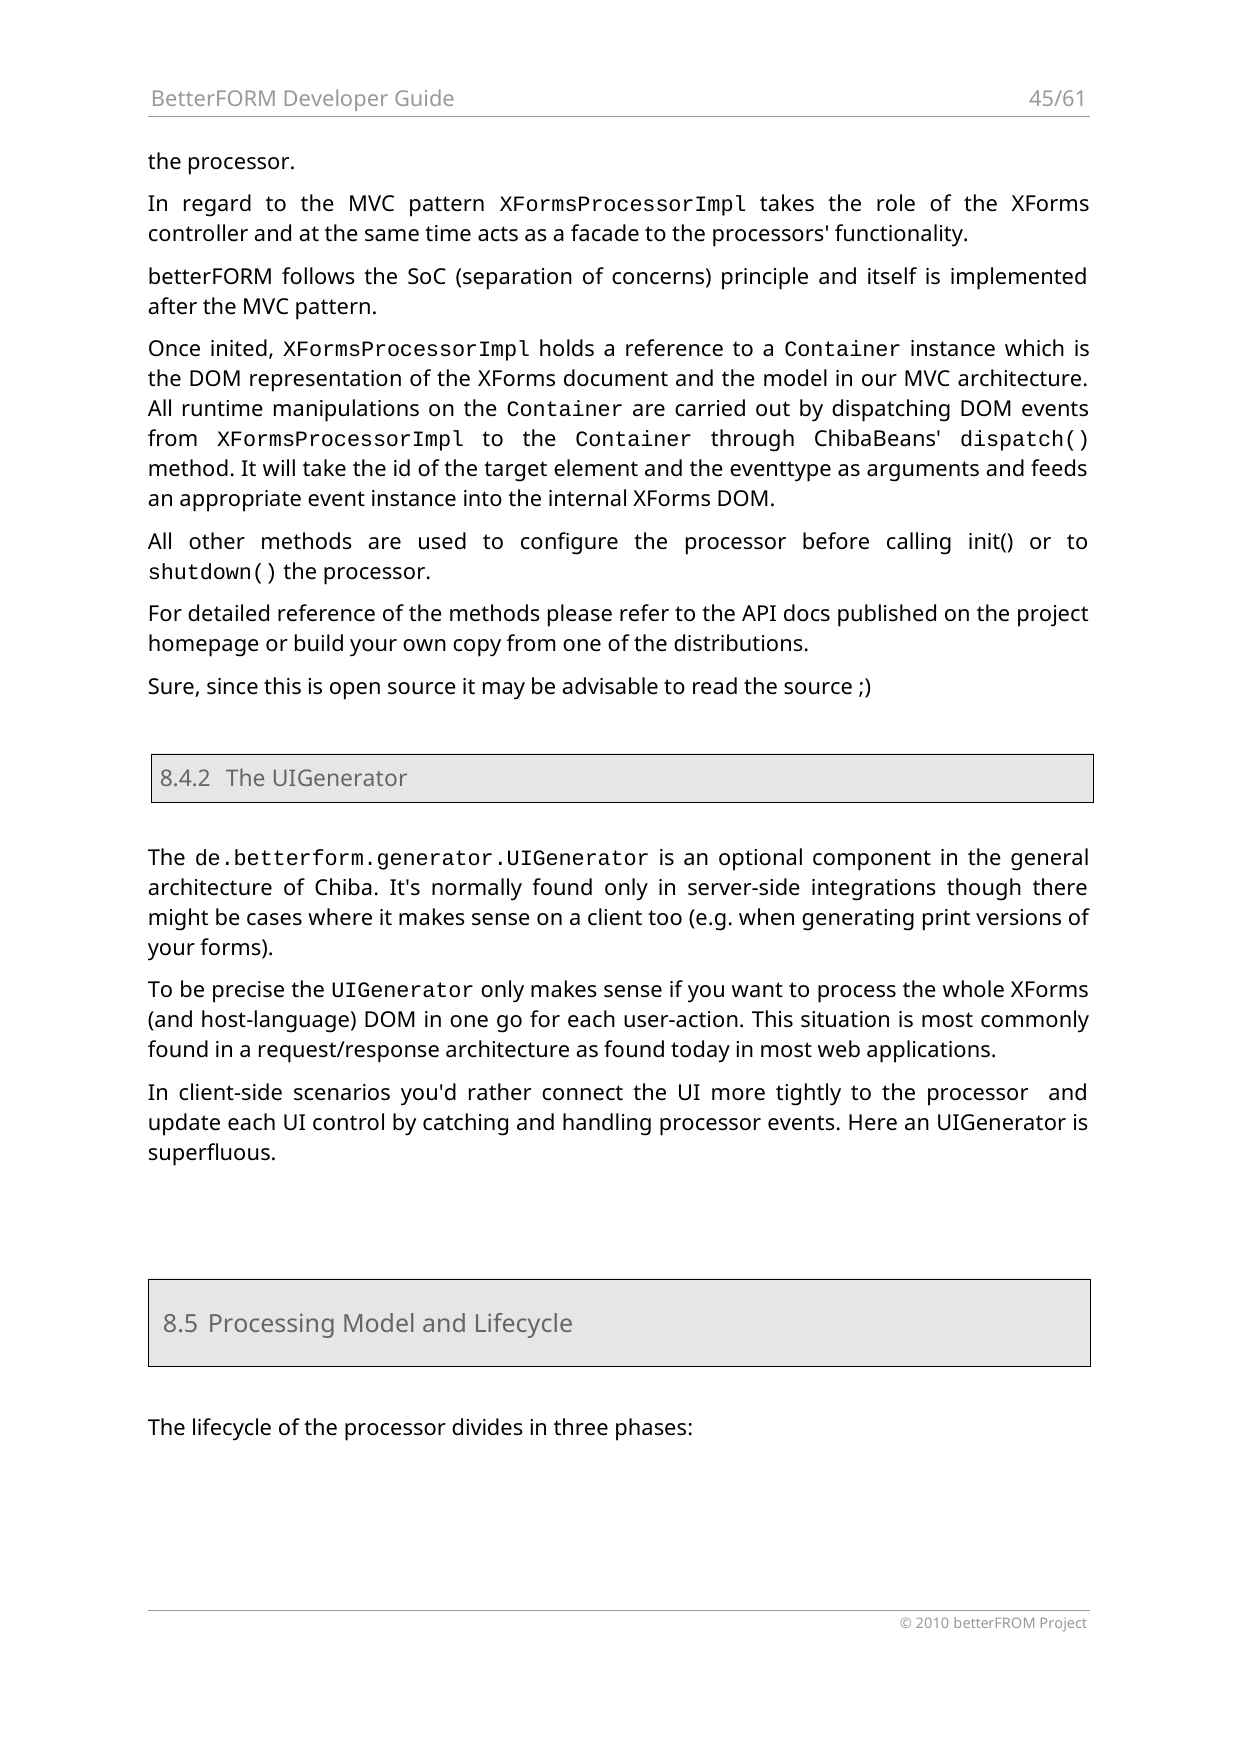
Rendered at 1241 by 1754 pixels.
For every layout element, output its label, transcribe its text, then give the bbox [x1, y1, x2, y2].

text To be precise the UIGenerator only makes sense if you want to process the whole XForms (and host-language) DOM in one go for each user-action. This situation is most commonly found in a request/response architecture as found today in most web applications. [148, 974, 1090, 1064]
text Sure, since this is open source it may be advisable to read the source ;) [148, 671, 1090, 701]
text betterFORM follows the SoC (separation of concerns) principle and itself is implemented after the MVC pattern. [148, 261, 1090, 321]
text All other methods are used to configure the processor before calling init() or to shutdown() the processor. [148, 526, 1090, 586]
text In regard to the MVC pattern XFormsProcessorImpl takes the role of the XForms controller and at the same time acts as a facade to the processors' functionality. [148, 188, 1090, 248]
text For detailed reference of the methods please refer to the API docs published on the project homepage or build your own copy from one of the distributions. [148, 598, 1090, 658]
text Once inited, XFormsProcessorImpl holds a reference to a Container instance which is the DOM representation of the XForms document and the model in our MVC architecture. All runtime manipulations on the Container are carried out by dispatching DOM events from XFormsProcessorImpl to the Container through ChibaBeans' dispatch() method. It will take the id of the target element and the eventtype as arguments and feeds an appropriate event instance into the internal XForms DOM. [148, 333, 1090, 513]
text the processor. [148, 146, 1090, 176]
text In client-side scenarios you'd rather connect the UI more tightly to the processor and update each UI control by catching and handling processor events. Here an UIGenerator is superfluous. [148, 1077, 1090, 1167]
subtitle The UIGenerator [152, 755, 1093, 802]
subtitle Processing Model and Lifecycle [149, 1280, 1090, 1366]
text The de.betterform.generator.UIGenerator is an optional component in the general architecture of Chiba. It's normally found only in server-side integrations though there might be cases where it makes sense on a client too (e.g. when generating print versions of your forms). [148, 842, 1090, 962]
text The lifecycle of the processor divides in three phases: [148, 1412, 1090, 1442]
